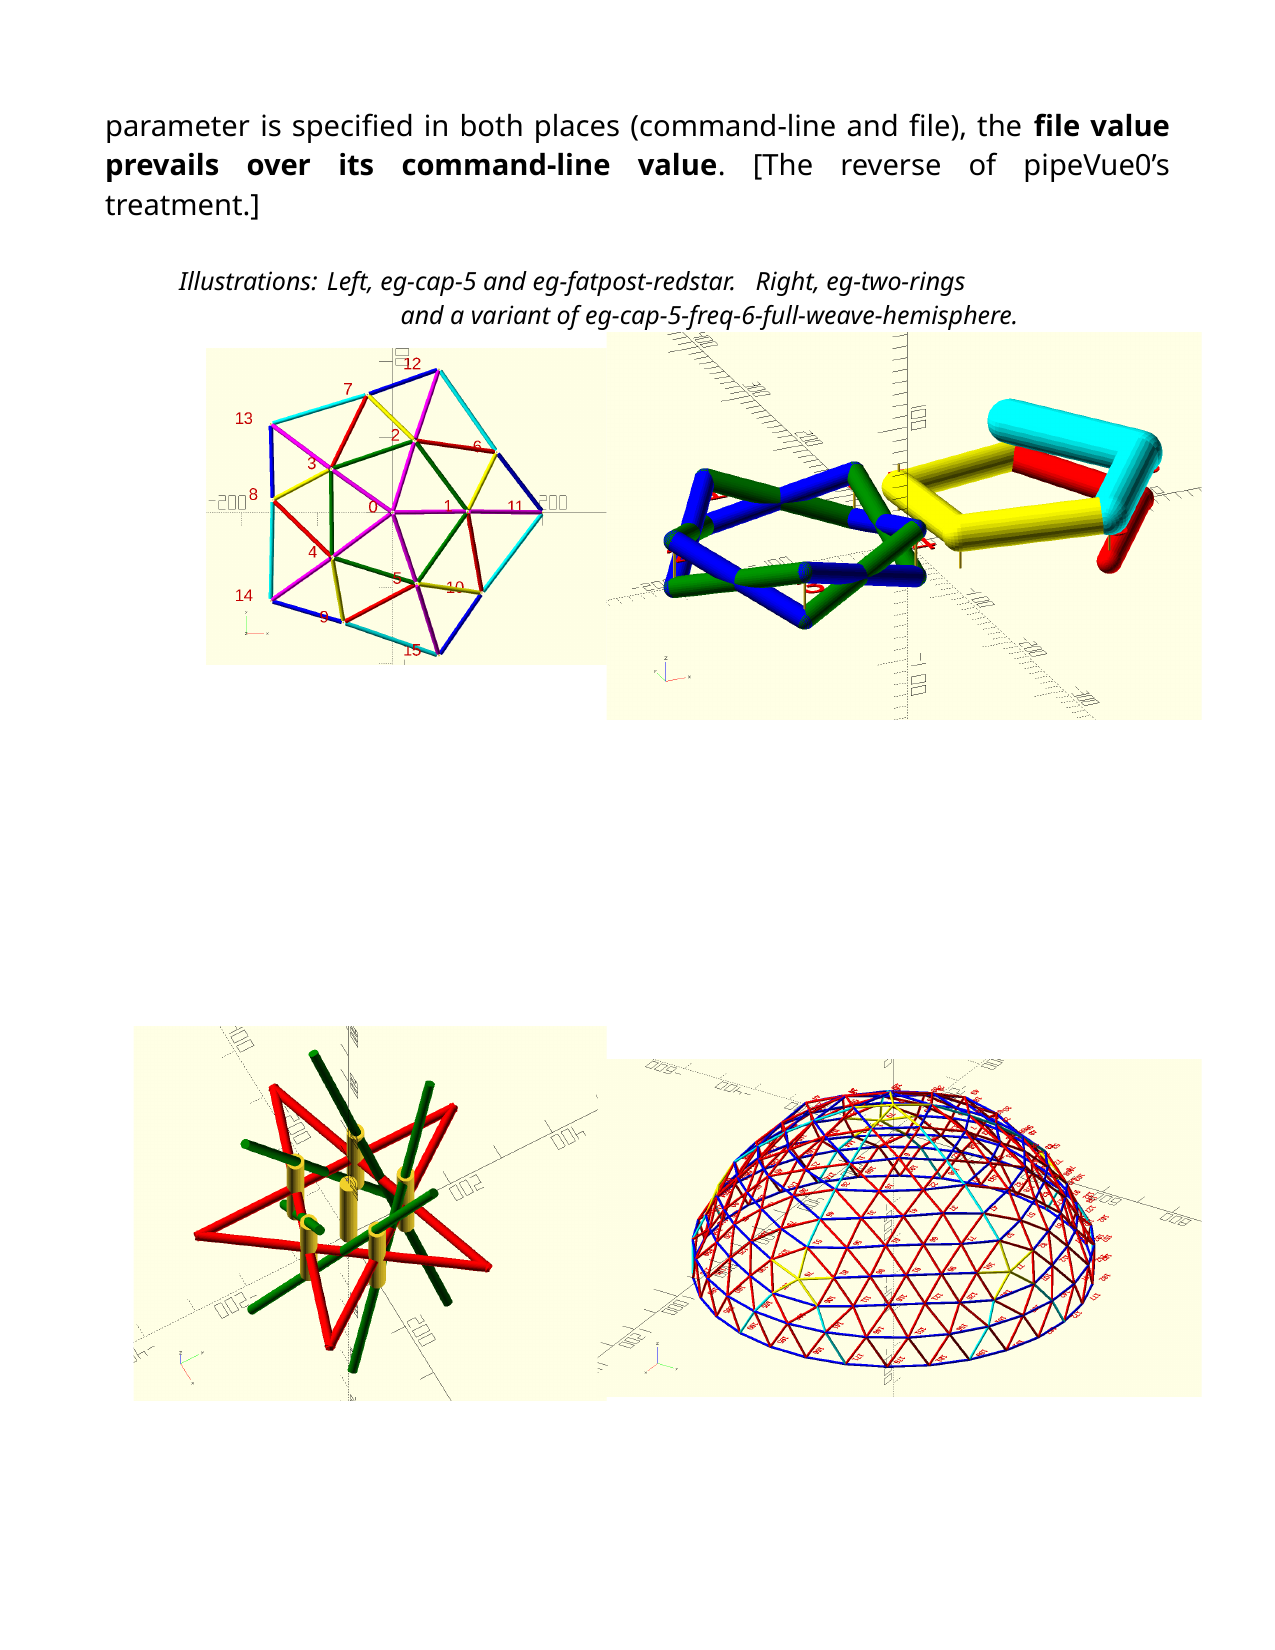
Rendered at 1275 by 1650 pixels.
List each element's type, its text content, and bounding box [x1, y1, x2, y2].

text and a variant of eg-cap-5-freq-6-full-weave-hemisphere. [105, 298, 1170, 332]
text parameter is specified in both places (command-line and file), the file value prevails over its command-line value. [The reverse of pipeVue0’s treatment.] [105, 105, 1170, 224]
text Illustrations: Left, eg-cap-5 and eg-fatpost-redstar. Right, eg-two-rings [105, 264, 1170, 298]
picture [133, 1026, 1202, 1401]
picture [206, 332, 1202, 720]
